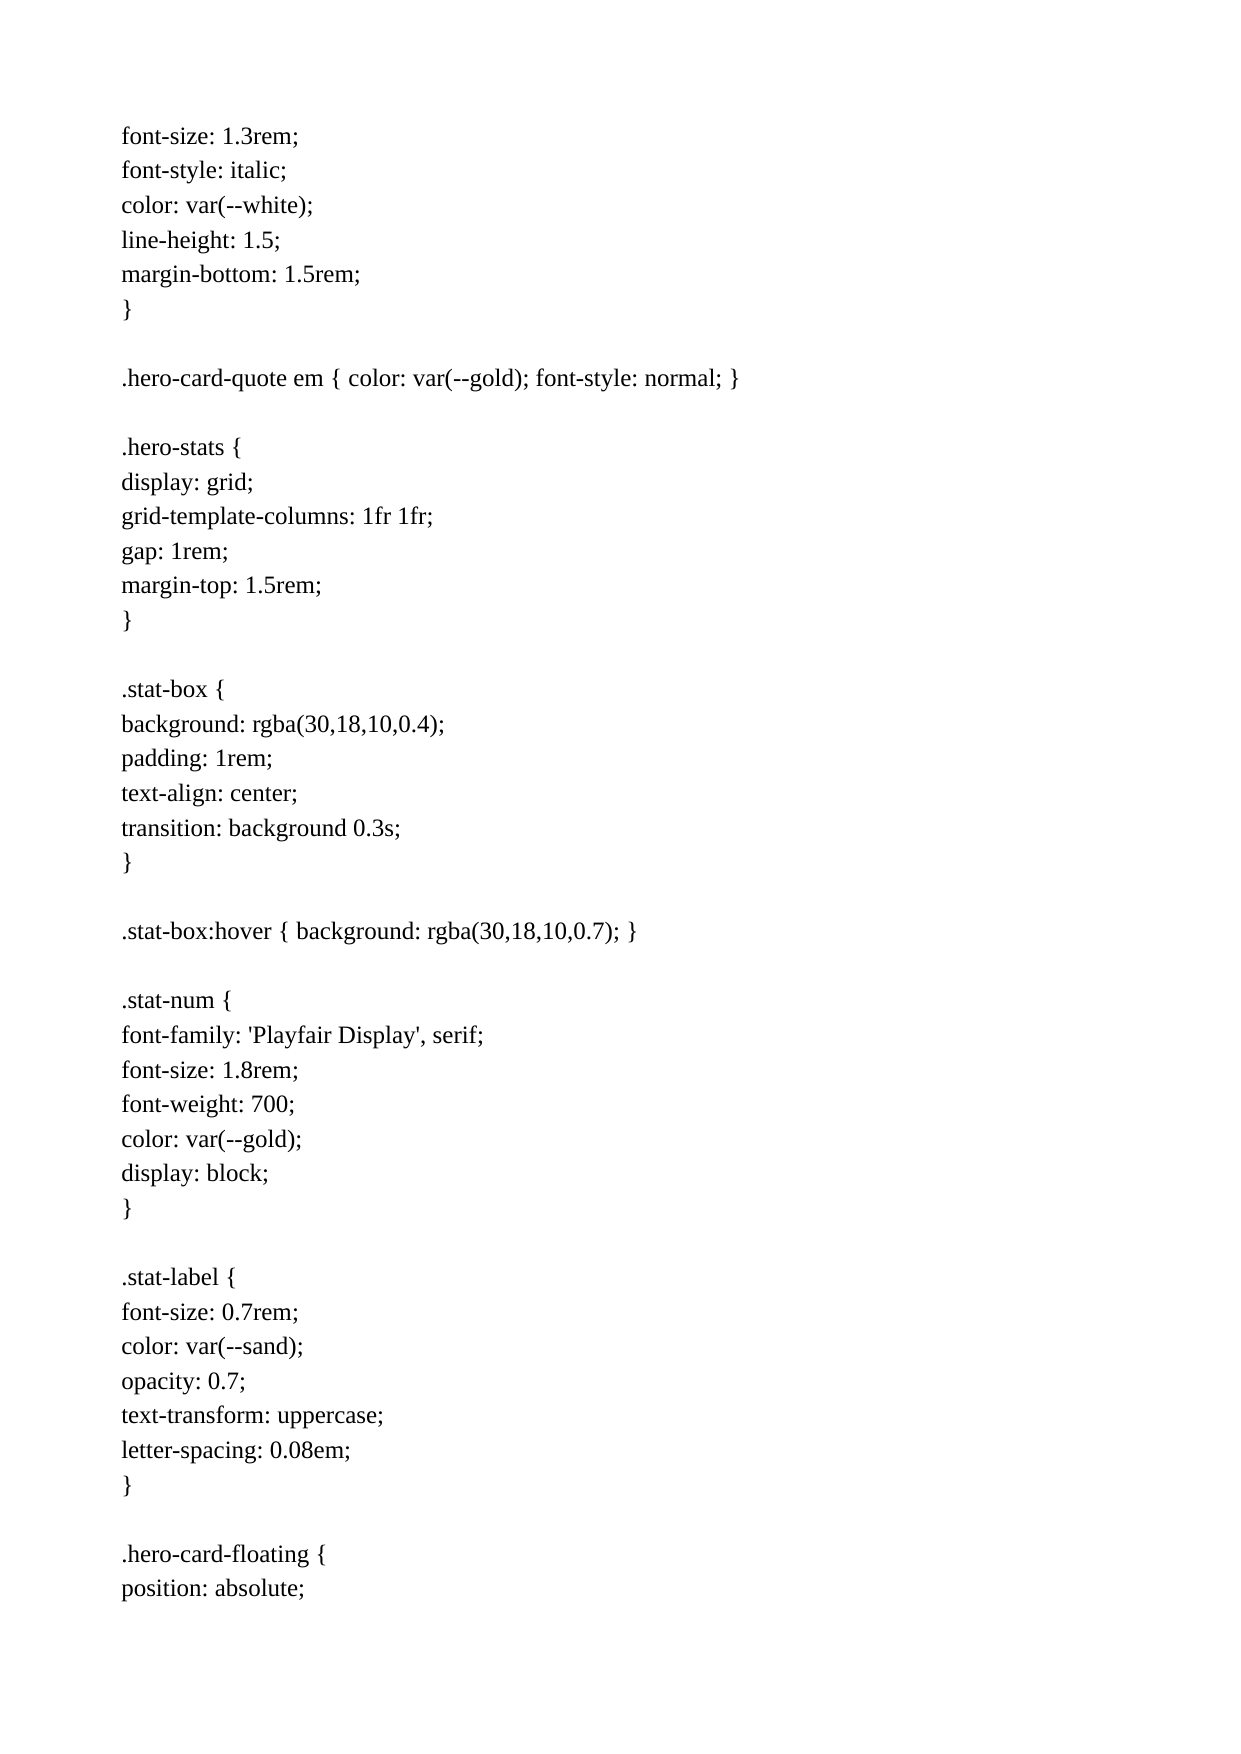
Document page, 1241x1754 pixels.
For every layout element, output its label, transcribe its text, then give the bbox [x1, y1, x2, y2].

table_cell [118, 637, 1122, 671]
table_cell [118, 326, 1122, 360]
table_cell .hero-card-floating { [118, 1536, 1122, 1571]
table_cell padding: 1rem; [118, 741, 1122, 775]
table_cell font-size: 1.8rem; [118, 1052, 1122, 1086]
table_cell } [118, 1467, 1122, 1501]
table_cell background: rgba(30,18,10,0.4); [118, 706, 1122, 741]
table_cell font-weight: 700; [118, 1086, 1122, 1121]
table_cell [118, 1501, 1122, 1536]
table_cell [118, 879, 1122, 913]
table_cell transition: background 0.3s; [118, 810, 1122, 844]
table_cell [118, 1225, 1122, 1259]
table_cell color: var(--gold); [118, 1121, 1122, 1156]
table_cell display: block; [118, 1156, 1122, 1190]
table_cell } [118, 602, 1122, 637]
table_cell margin-top: 1.5rem; [118, 568, 1122, 602]
table_cell text-align: center; [118, 775, 1122, 810]
table_cell font-style: italic; [118, 153, 1122, 187]
table_cell position: absolute; [118, 1571, 1122, 1605]
table_cell grid-template-columns: 1fr 1fr; [118, 499, 1122, 533]
table_cell font-family: 'Playfair Display', serif; [118, 1017, 1122, 1052]
table_cell .stat-num { [118, 983, 1122, 1017]
table_cell font-size: 0.7rem; [118, 1294, 1122, 1328]
table_cell .hero-card-quote em { color: var(--gold); font-style: normal; } [118, 360, 1122, 395]
table_cell .hero-stats { [118, 429, 1122, 464]
table_cell line-height: 1.5; [118, 222, 1122, 256]
table_cell letter-spacing: 0.08em; [118, 1432, 1122, 1467]
table_cell .stat-label { [118, 1259, 1122, 1294]
table_cell } [118, 291, 1122, 326]
table_cell text-transform: uppercase; [118, 1398, 1122, 1432]
table_cell } [118, 1190, 1122, 1225]
table_cell color: var(--sand); [118, 1329, 1122, 1363]
table_cell } [118, 844, 1122, 879]
table_cell font-size: 1.3rem; [118, 118, 1122, 153]
table_cell opacity: 0.7; [118, 1363, 1122, 1398]
table_cell margin-bottom: 1.5rem; [118, 256, 1122, 291]
table_cell .stat-box:hover { background: rgba(30,18,10,0.7); } [118, 914, 1122, 948]
table_cell [118, 395, 1122, 429]
table_cell .stat-box { [118, 671, 1122, 706]
table_cell gap: 1rem; [118, 533, 1122, 568]
table_cell display: grid; [118, 464, 1122, 498]
table_cell [118, 948, 1122, 983]
table_cell color: var(--white); [118, 187, 1122, 222]
